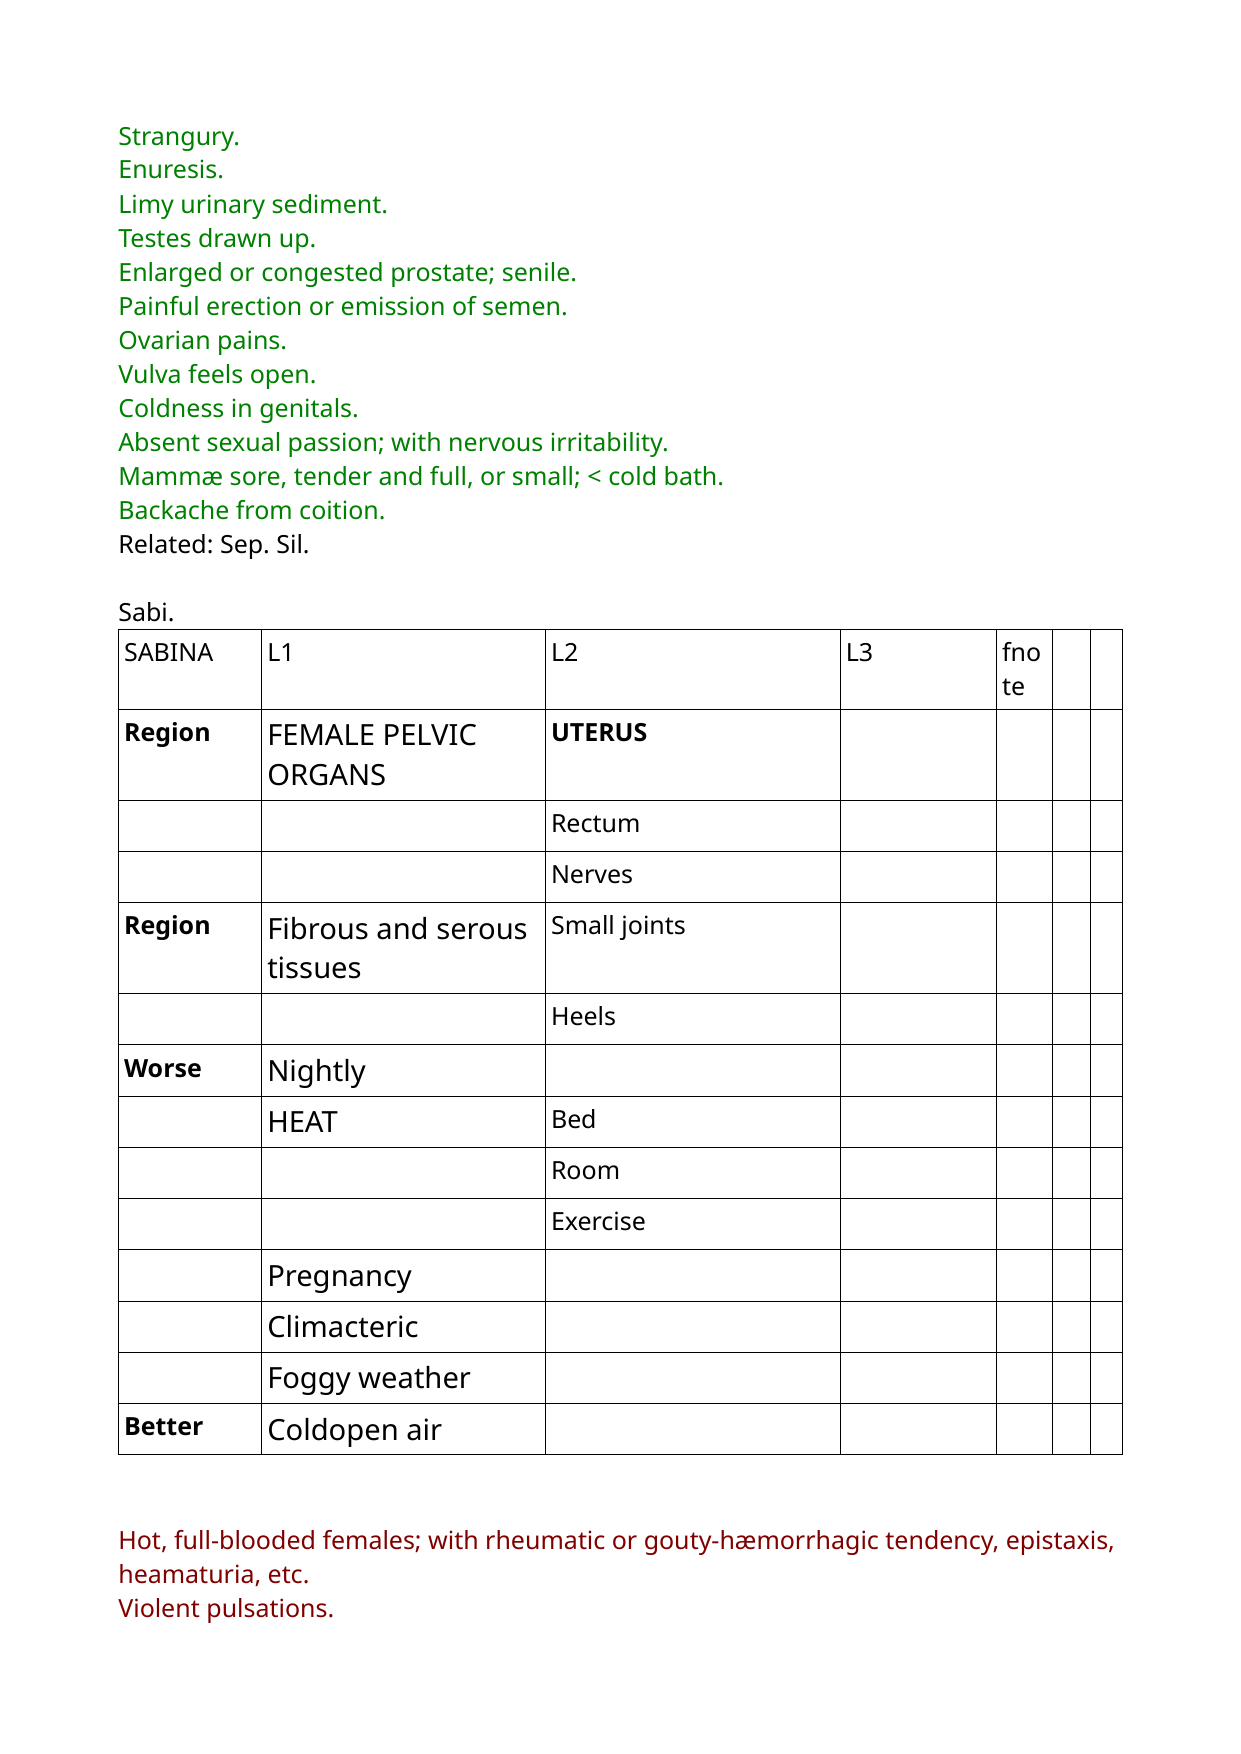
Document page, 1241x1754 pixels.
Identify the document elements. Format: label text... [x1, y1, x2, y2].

text Related: Sep. Sil. [118, 527, 1122, 561]
table_header [1091, 630, 1122, 709]
table_cell Region [119, 903, 261, 993]
table_cell Pregnancy [262, 1250, 545, 1301]
text Strangury. [118, 118, 1122, 152]
table_cell [1053, 1302, 1090, 1352]
table_cell [119, 1199, 261, 1249]
table_header [1053, 630, 1090, 709]
table_cell [119, 1353, 261, 1403]
table_cell [841, 1097, 996, 1147]
table_cell [546, 1353, 840, 1403]
table_cell [1053, 1148, 1090, 1198]
table_cell [1091, 994, 1122, 1044]
table_cell [1091, 1302, 1122, 1352]
table_cell [1091, 1199, 1122, 1249]
text Painful erection or emission of semen. [118, 288, 1122, 322]
table_cell [119, 994, 261, 1044]
table_cell [841, 852, 996, 902]
table_cell [997, 1404, 1052, 1454]
table_cell [997, 1302, 1052, 1352]
table_cell [1091, 801, 1122, 851]
text Testes drawn up. [118, 220, 1122, 254]
table_cell [1053, 852, 1090, 902]
table_cell Foggy weather [262, 1353, 545, 1403]
table_header fnote [997, 630, 1052, 709]
table_cell [1053, 710, 1090, 800]
table_cell [841, 1353, 996, 1403]
table_cell Fibrous and serous tissues [262, 903, 545, 993]
text Absent sexual passion; with nervous irritability. [118, 425, 1122, 459]
text Enlarged or congested prostate; senile. [118, 254, 1122, 288]
table_cell [997, 994, 1052, 1044]
table_cell [997, 903, 1052, 993]
table_cell [1091, 1353, 1122, 1403]
table_cell [1053, 801, 1090, 851]
table_cell Coldopen air [262, 1404, 545, 1454]
table_cell [119, 801, 261, 851]
table_cell [841, 801, 996, 851]
table_cell [262, 994, 545, 1044]
table_cell [841, 1302, 996, 1352]
text Ovarian pains. [118, 322, 1122, 357]
table_cell [841, 1404, 996, 1454]
table_cell [1053, 1250, 1090, 1301]
table_cell [841, 1199, 996, 1249]
table_cell Rectum [546, 801, 840, 851]
table_cell UTERUS [546, 710, 840, 800]
table_cell [841, 1148, 996, 1198]
text Mammæ sore, tender and full, or small; < cold bath. [118, 459, 1122, 493]
table_cell [1091, 710, 1122, 800]
table_cell [1053, 1199, 1090, 1249]
table_cell [997, 1199, 1052, 1249]
table_cell [841, 1045, 996, 1096]
table_cell [1053, 1353, 1090, 1403]
table_header L1 [262, 630, 545, 709]
table_cell Nightly [262, 1045, 545, 1096]
table_cell [1091, 852, 1122, 902]
table_cell [997, 1148, 1052, 1198]
table_cell [262, 852, 545, 902]
table_cell [119, 1097, 261, 1147]
text Enuresis. [118, 152, 1122, 186]
table_cell [1091, 1148, 1122, 1198]
table_cell [262, 801, 545, 851]
table_cell Worse [119, 1045, 261, 1096]
table_cell Better [119, 1404, 261, 1454]
table_cell FEMALE PELVIC ORGANS [262, 710, 545, 800]
table_cell [262, 1199, 545, 1249]
table_cell [119, 1250, 261, 1301]
table_cell Climacteric [262, 1302, 545, 1352]
table_cell HEAT [262, 1097, 545, 1147]
table_cell [997, 1097, 1052, 1147]
table_cell [841, 994, 996, 1044]
table_cell [997, 1353, 1052, 1403]
table_cell Room [546, 1148, 840, 1198]
table_cell [997, 852, 1052, 902]
table_cell Small joints [546, 903, 840, 993]
text Sabi. [118, 595, 1122, 629]
table_cell Nerves [546, 852, 840, 902]
table_cell [1053, 903, 1090, 993]
table_cell [1091, 1404, 1122, 1454]
table_cell [997, 1250, 1052, 1301]
text Coldness in genitals. [118, 391, 1122, 425]
table_cell [841, 1250, 996, 1301]
table_cell [1091, 1097, 1122, 1147]
table_cell [1091, 903, 1122, 993]
text Violent pulsations. [118, 1591, 1122, 1625]
table_cell [1053, 1404, 1090, 1454]
table_header L3 [841, 630, 996, 709]
text Limy urinary sediment. [118, 186, 1122, 220]
table_cell Region [119, 710, 261, 800]
table_cell [1053, 1097, 1090, 1147]
table_cell [841, 710, 996, 800]
table_cell [262, 1148, 545, 1198]
text Vulva feels open. [118, 357, 1122, 391]
table_cell [997, 801, 1052, 851]
table_cell [997, 710, 1052, 800]
table_cell [1053, 994, 1090, 1044]
text Hot, full-blooded females; with rheumatic or gouty-hæmorrhagic tendency, epistaxis, heamaturia, etc. [118, 1523, 1122, 1591]
table_cell [1091, 1250, 1122, 1301]
table_cell [546, 1404, 840, 1454]
table_header L2 [546, 630, 840, 709]
table_cell Heels [546, 994, 840, 1044]
table_cell [1053, 1045, 1090, 1096]
table_cell [546, 1250, 840, 1301]
table_cell [119, 1302, 261, 1352]
table_cell [119, 852, 261, 902]
table_cell [997, 1045, 1052, 1096]
table_cell Bed [546, 1097, 840, 1147]
table_cell [546, 1045, 840, 1096]
table_header SABINA [119, 630, 261, 709]
table_cell [1091, 1045, 1122, 1096]
text Backache from coition. [118, 493, 1122, 527]
table_cell [119, 1148, 261, 1198]
table_cell Exercise [546, 1199, 840, 1249]
table_cell [546, 1302, 840, 1352]
table_cell [841, 903, 996, 993]
